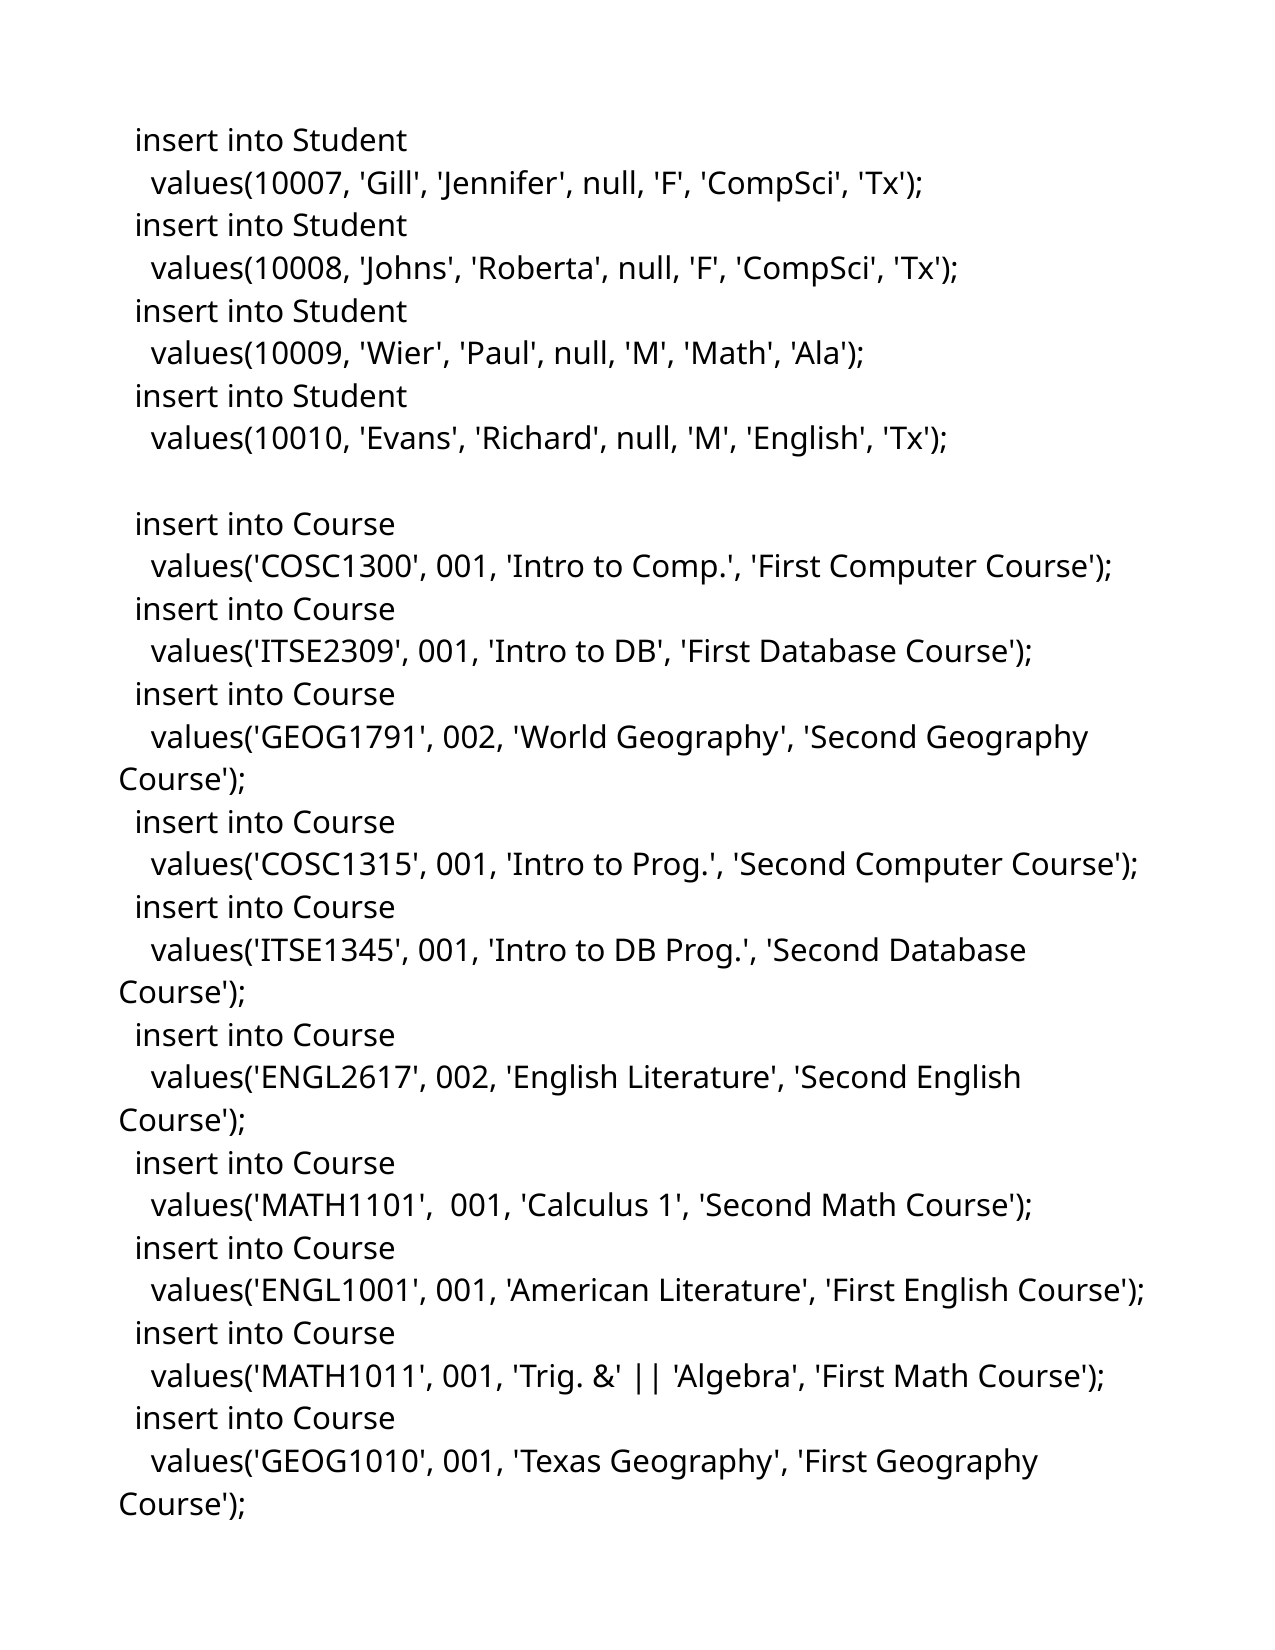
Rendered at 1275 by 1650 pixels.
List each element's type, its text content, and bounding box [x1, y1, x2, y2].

text values(10010, 'Evans', 'Richard', null, 'M', 'English', 'Tx'); [118, 416, 1157, 459]
text values('GEOG1010', 001, 'Texas Geography', 'First Geography Course'); [118, 1439, 1157, 1524]
text insert into Course [118, 800, 1157, 842]
text values('ENGL1001', 001, 'American Literature', 'First English Course'); [118, 1268, 1157, 1311]
text insert into Course [118, 672, 1157, 714]
text values('ITSE1345', 001, 'Intro to DB Prog.', 'Second Database Course'); [118, 928, 1157, 1013]
text insert into Student [118, 288, 1157, 331]
text values('GEOG1791', 002, 'World Geography', 'Second Geography Course'); [118, 714, 1157, 800]
text insert into Course [118, 885, 1157, 928]
text values('ITSE2309', 001, 'Intro to DB', 'First Database Course'); [118, 629, 1157, 672]
text values('COSC1300', 001, 'Intro to Comp.', 'First Computer Course'); [118, 544, 1157, 587]
text insert into Course [118, 1013, 1157, 1055]
text values('ENGL2617', 002, 'English Literature', 'Second English Course'); [118, 1055, 1157, 1141]
text insert into Course [118, 502, 1157, 544]
text insert into Student [118, 203, 1157, 246]
text insert into Course [118, 1311, 1157, 1354]
text insert into Student [118, 374, 1157, 416]
text values(10007, 'Gill', 'Jennifer', null, 'F', 'CompSci', 'Tx'); [118, 161, 1157, 203]
text insert into Course [118, 1396, 1157, 1439]
text values(10009, 'Wier', 'Paul', null, 'M', 'Math', 'Ala'); [118, 331, 1157, 374]
text insert into Student [118, 118, 1157, 161]
text values('MATH1011', 001, 'Trig. &' || 'Algebra', 'First Math Course'); [118, 1354, 1157, 1396]
text values(10008, 'Johns', 'Roberta', null, 'F', 'CompSci', 'Tx'); [118, 246, 1157, 288]
text values('MATH1101', 001, 'Calculus 1', 'Second Math Course'); [118, 1183, 1157, 1226]
text insert into Course [118, 1141, 1157, 1183]
text insert into Course [118, 1226, 1157, 1268]
text insert into Course [118, 587, 1157, 629]
text values('COSC1315', 001, 'Intro to Prog.', 'Second Computer Course'); [118, 842, 1157, 885]
